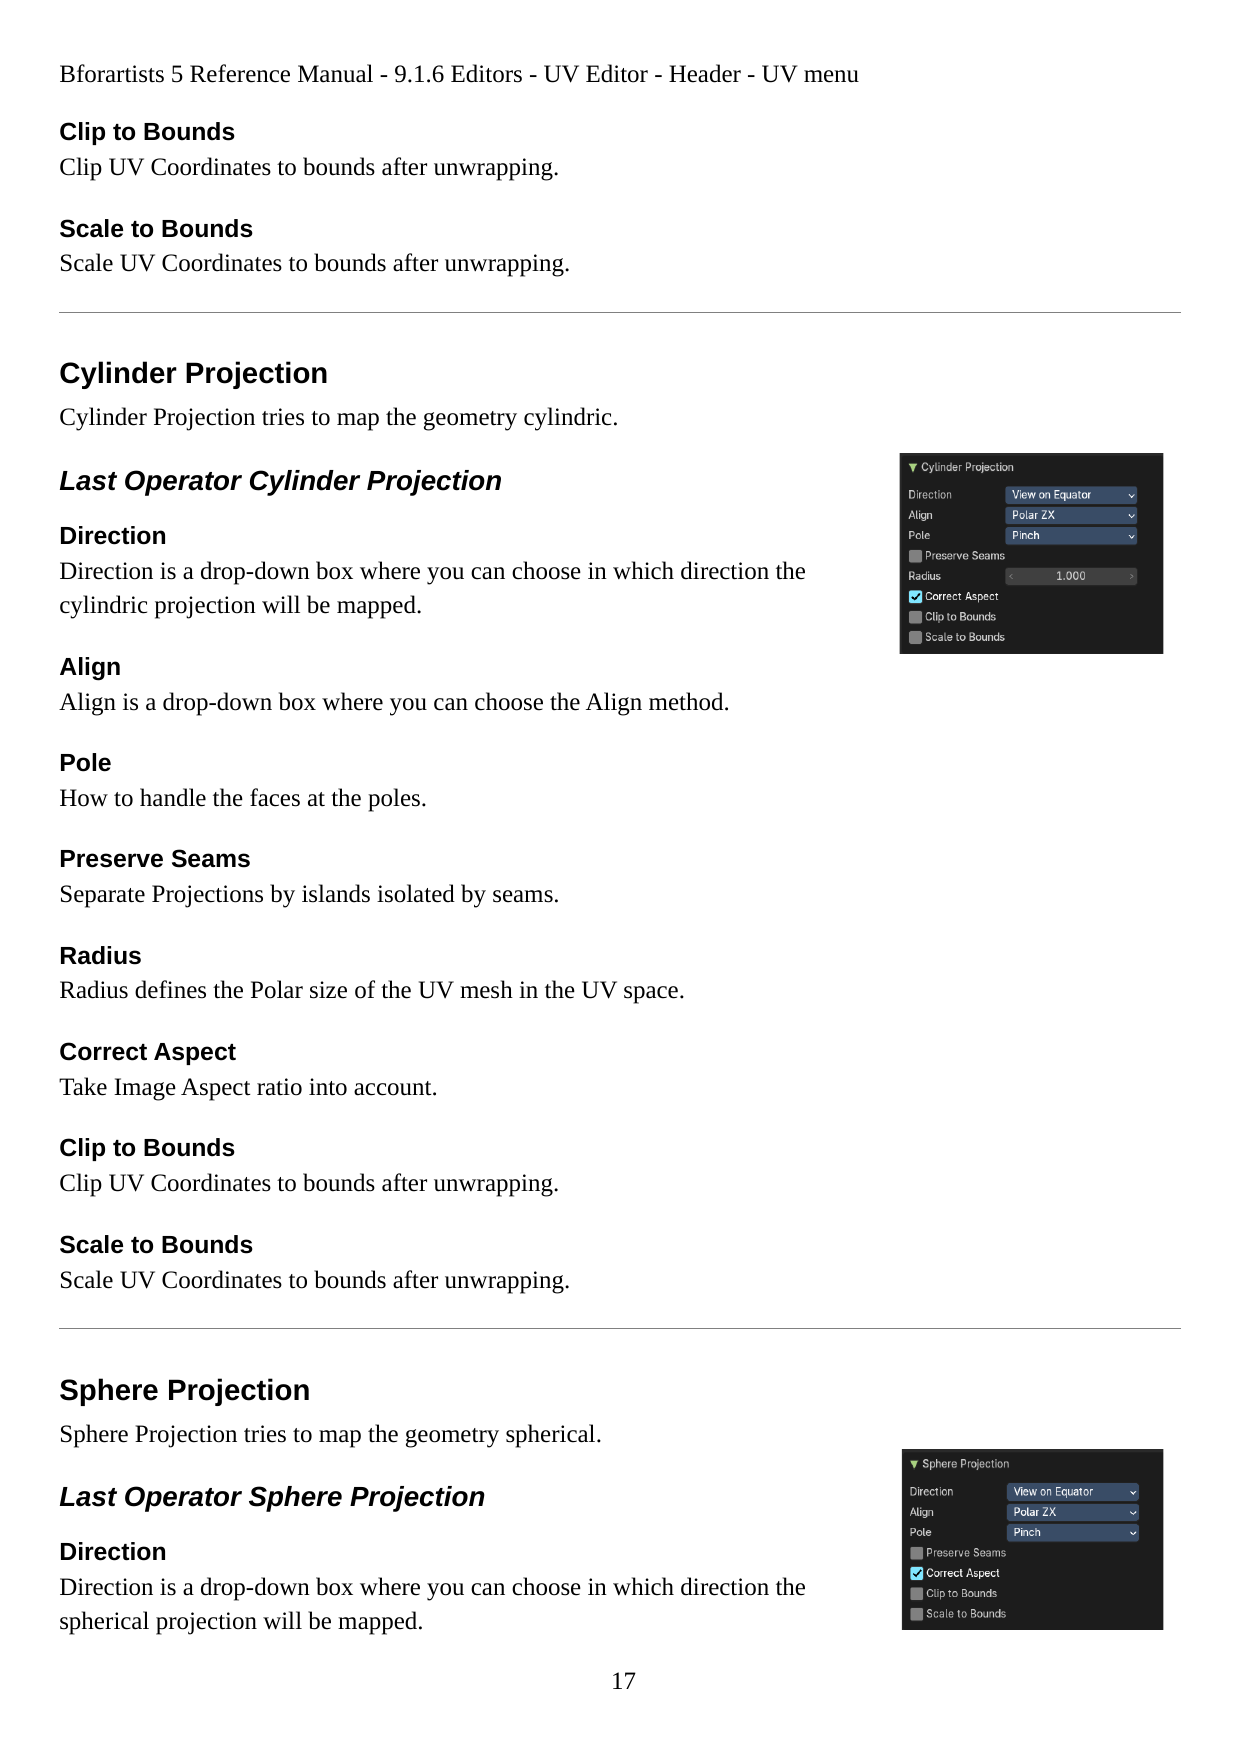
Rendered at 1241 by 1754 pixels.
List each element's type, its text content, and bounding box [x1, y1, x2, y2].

text Separate Projections by islands isolated by seams. [59, 879, 1181, 908]
text Direction is a drop-down box where you can choose in which direction the spherical projection will be mapped. [59, 1572, 1181, 1635]
subtitle Radius [59, 941, 1181, 969]
subtitle Sphere Projection [59, 1372, 1181, 1406]
subtitle Correct Aspect [59, 1037, 1181, 1066]
text Sphere Projection tries to map the geometry spherical. [59, 1419, 1181, 1447]
subtitle Scale to Bounds [59, 214, 1181, 242]
text Align is a drop-down box where you can choose the Align method. [59, 687, 1181, 715]
text Direction is a drop-down box where you can choose in which direction the cylindric projection will be mapped. [59, 556, 899, 619]
text Scale UV Coordinates to bounds after unwrapping. [59, 248, 1181, 277]
subtitle Clip to Bounds [59, 117, 1181, 146]
picture [899, 453, 1164, 654]
text Scale UV Coordinates to bounds after unwrapping. [59, 1265, 1181, 1293]
text Clip UV Coordinates to bounds after unwrapping. [59, 1168, 1181, 1197]
picture [901, 1449, 1164, 1630]
subtitle Clip to Bounds [59, 1133, 1181, 1162]
subtitle [1164, 1537, 1181, 1566]
text Radius defines the Polar size of the UV mesh in the UV space. [59, 976, 1181, 1004]
subtitle Last Operator Sphere Projection [59, 1480, 901, 1512]
subtitle [1164, 521, 1181, 549]
subtitle Direction [59, 521, 899, 549]
subtitle Last Operator Cylinder Projection [59, 464, 899, 496]
subtitle Scale to Bounds [59, 1230, 1181, 1258]
subtitle Cylinder Projection [59, 356, 1181, 390]
text How to handle the faces at the poles. [59, 783, 1181, 812]
subtitle Pole [59, 748, 1181, 777]
subtitle Preserve Seams [59, 844, 1181, 873]
text Take Image Aspect ratio into account. [59, 1072, 1181, 1101]
text Clip UV Coordinates to bounds after unwrapping. [59, 152, 1181, 181]
subtitle Align [59, 652, 1181, 680]
subtitle Direction [59, 1537, 901, 1566]
text Cylinder Projection tries to map the geometry cylindric. [59, 402, 1181, 431]
